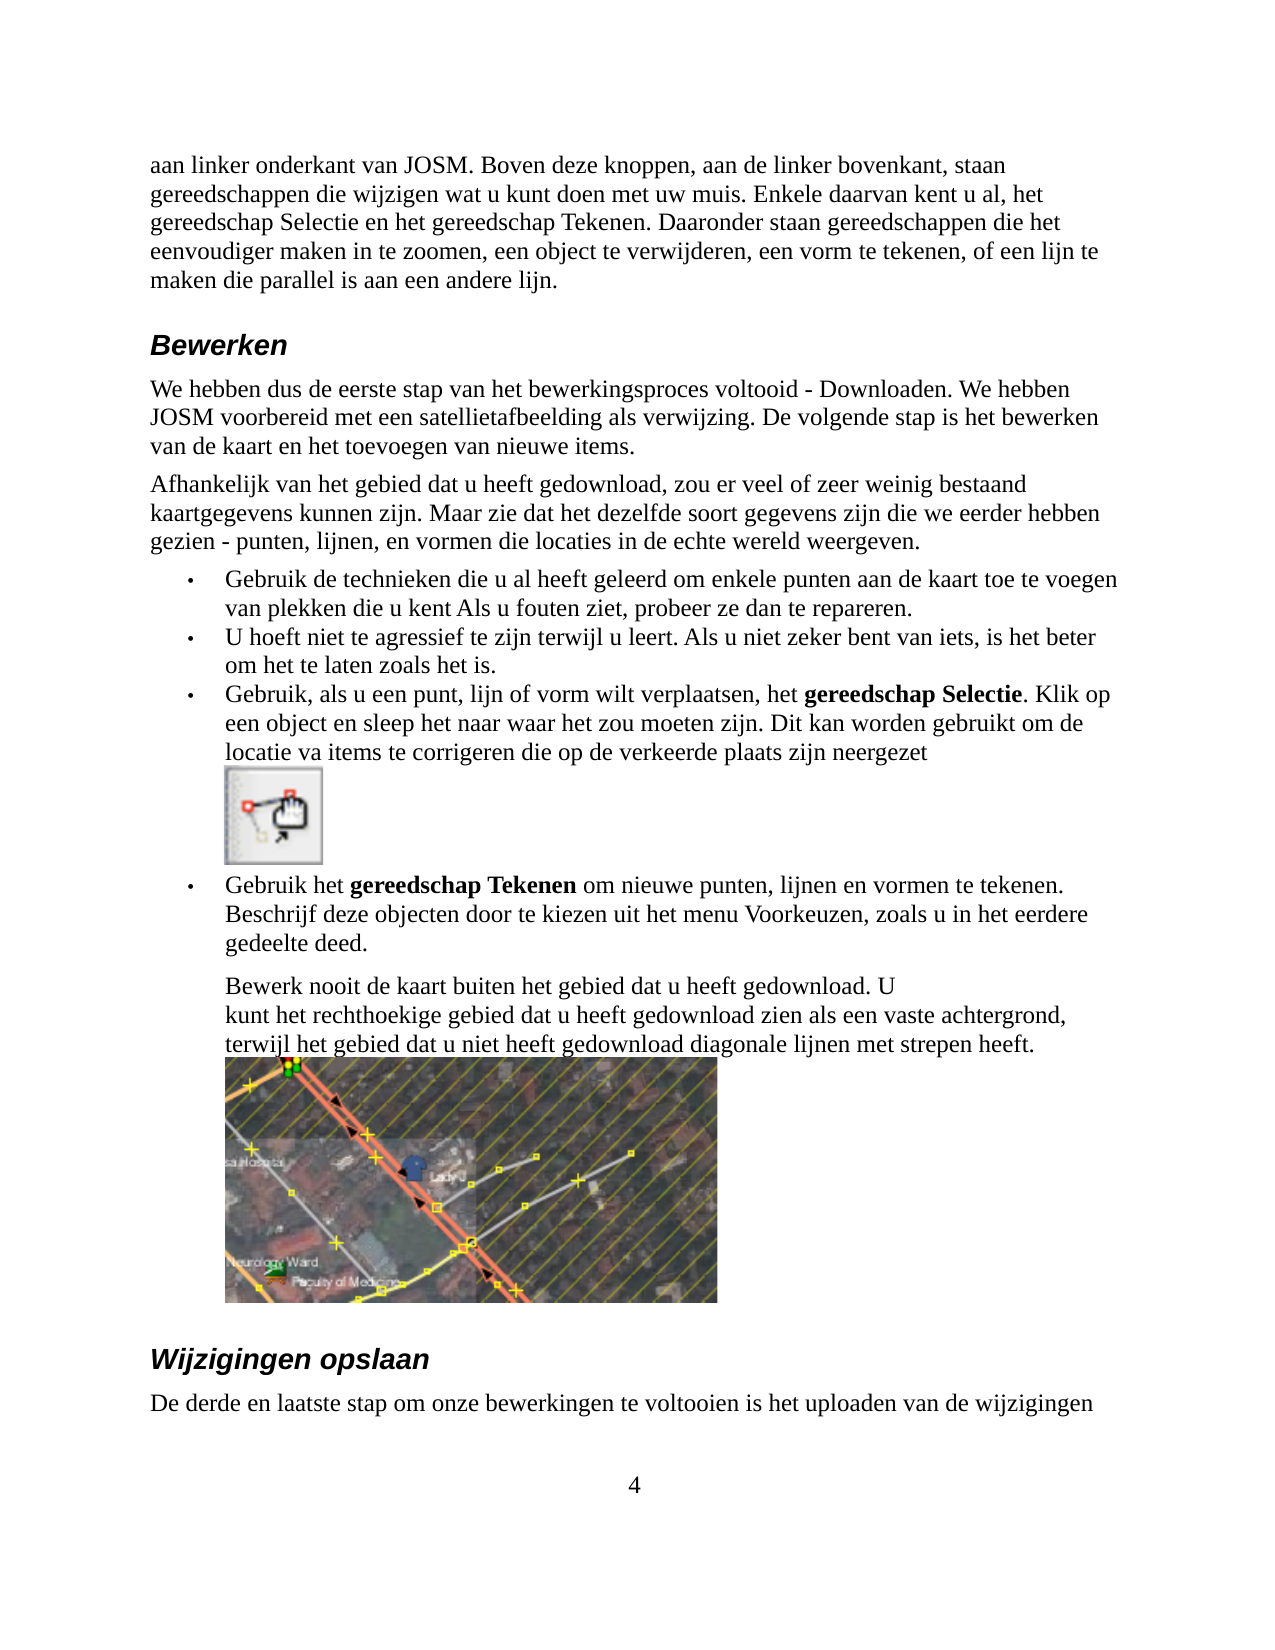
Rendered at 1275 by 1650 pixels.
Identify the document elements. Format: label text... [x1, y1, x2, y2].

list Gebruik, als u een punt, lijn of vorm wilt verplaatsen, het gereedschap Selectie. Klik op een object en sleep het naar waar het zou moeten zijn. Dit kan worden gebruikt om de locatie va items te corrigeren die op de verkeerde plaats zijn neergezet [187, 679, 1125, 765]
text Afhankelijk van het gebied dat u heeft gedownload, zou er veel of zeer weinig bestaand kaartgegevens kunnen zijn. Maar zie dat het dezelfde soort gegevens zijn die we eerder hebben gezien - punten, lijnen, en vormen die locaties in de echte wereld weergeven. [150, 469, 1125, 555]
text De derde en laatste stap om onze bewerkingen te voltooien is het uploaden van de wijzigingen [150, 1388, 1125, 1417]
list Gebruik de technieken die u al heeft geleerd om enkele punten aan de kaart toe te voegen van plekken die u kent Als u fouten ziet, probeer ze dan te repareren. [187, 564, 1125, 622]
text We hebben dus de eerste stap van het bewerkingsproces voltooid - Downloaden. We hebben JOSM voorbereid met een satellietafbeelding als verwijzing. De volgende stap is het bewerken van de kaart en het toevoegen van nieuwe items. [150, 374, 1125, 460]
list U hoeft niet te agressief te zijn terwijl u leert. Als u niet zeker bent van iets, is het beter om het te laten zoals het is. [187, 622, 1125, 679]
list Gebruik het gereedschap Tekenen om nieuwe punten, lijnen en vormen te tekenen. Beschrijf deze objecten door te kiezen uit het menu Voorkeuzen, zoals u in het eerdere gedeelte deed. [187, 870, 1125, 956]
picture [223, 765, 324, 865]
subtitle Wijzigingen opslaan [150, 1342, 1125, 1376]
subtitle Bewerken [150, 328, 1125, 361]
text Bewerk nooit de kaart buiten het gebied dat u heeft gedownload. U kunt het rechthoekige gebied dat u heeft gedownload zien als een vaste achtergrond, terwijl het gebied dat u niet heeft gedownload diagonale lijnen met strepen heeft. [225, 971, 1125, 1302]
picture [225, 1057, 718, 1303]
text aan linker onderkant van JOSM. Boven deze knoppen, aan de linker bovenkant, staan gereedschappen die wijzigen wat u kunt doen met uw muis. Enkele daarvan kent u al, het gereedschap Selectie en het gereedschap Tekenen. Daaronder staan gereedschappen die het eenvoudiger maken in te zoomen, een object te verwijderen, een vorm te tekenen, of een lijn te maken die parallel is aan een andere lijn. [150, 150, 1125, 294]
